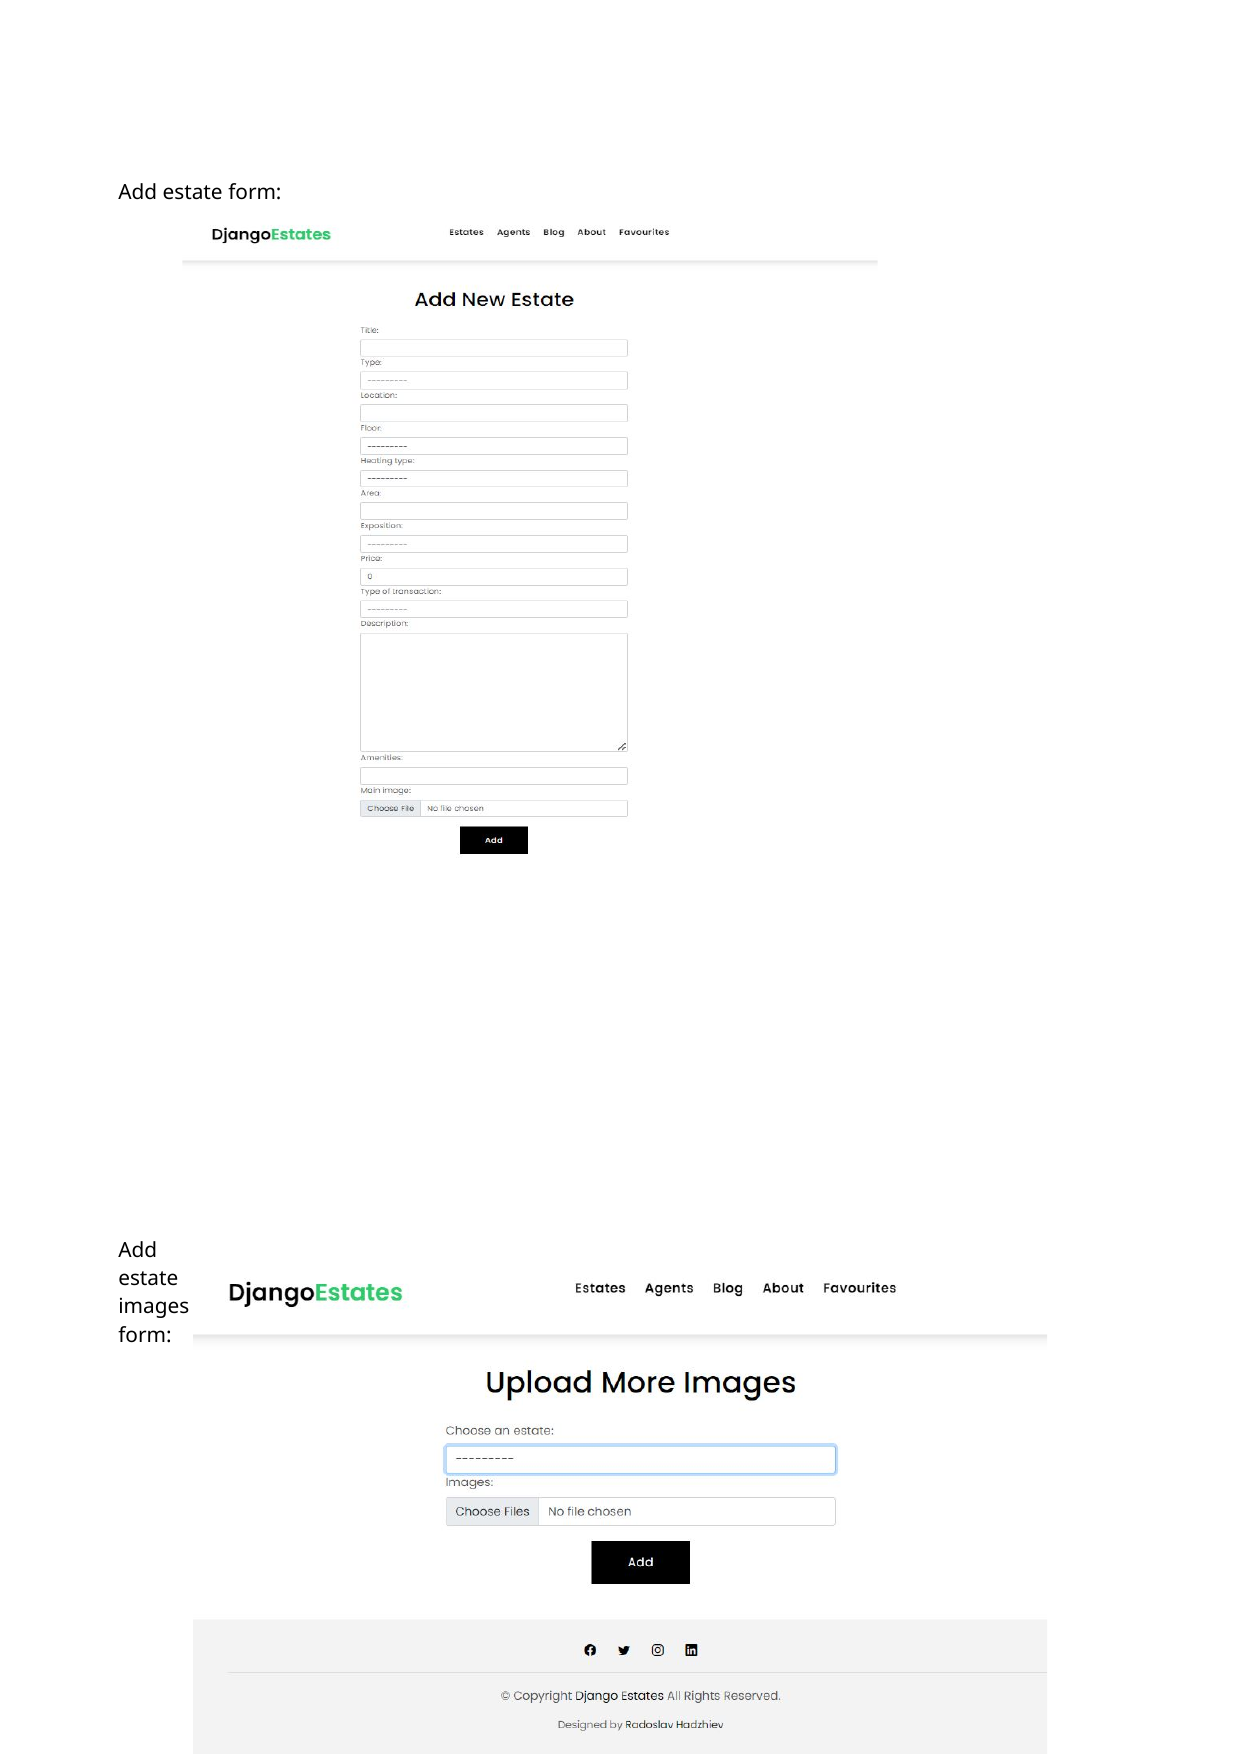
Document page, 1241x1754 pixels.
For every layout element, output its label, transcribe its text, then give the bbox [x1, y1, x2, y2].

subtitle Add estate images form: [118, 1235, 1122, 1348]
picture [182, 213, 878, 874]
subtitle Add estate form: [118, 177, 1122, 206]
picture [193, 1258, 1048, 1754]
